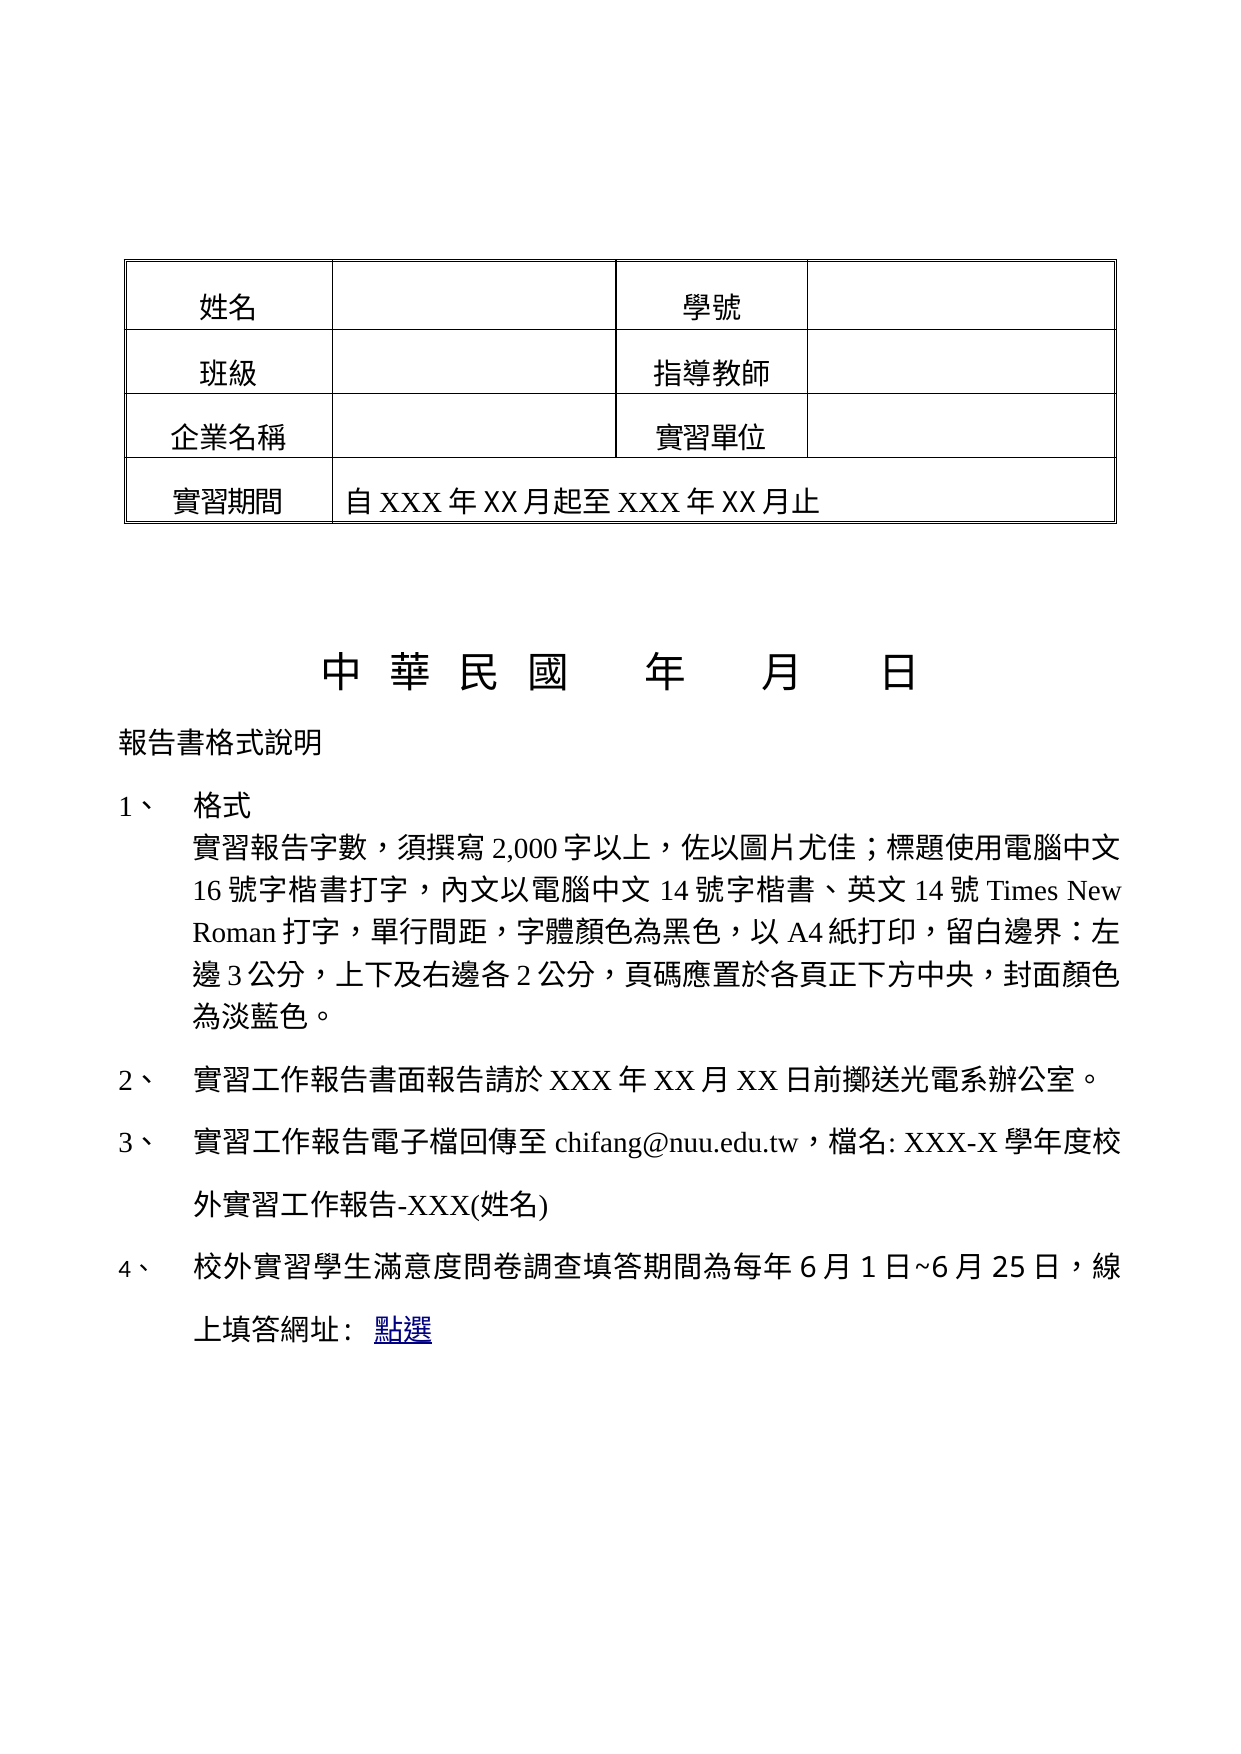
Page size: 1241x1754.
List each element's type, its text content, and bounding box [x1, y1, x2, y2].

table_cell [808, 330, 1114, 393]
list 實習工作報告書面報告請於XXX年XX月XX日前擲送光電系辦公室。 [118, 1036, 1122, 1098]
table_cell 指導教師 [617, 330, 807, 393]
list 校外實習學生滿意度問卷調查填答期間為每年6月1日~6月25日，線上填答網址: 點選 [118, 1223, 1122, 1348]
table_cell 實習單位 [617, 394, 807, 457]
table_cell [808, 394, 1114, 457]
table_header 姓名 [127, 262, 332, 328]
text 報告書格式說明 [118, 699, 1122, 762]
table_cell 企業名稱 [127, 394, 332, 457]
list 實習工作報告電子檔回傳至chifang@nuu.edu.tw，檔名: XXX-X學年度校外實習工作報告-XXX(姓名) [118, 1098, 1122, 1223]
table_cell 自XXX年XX月起至XXX年XX月止 [333, 458, 1114, 521]
table_cell [333, 330, 615, 393]
table_header [808, 262, 1114, 328]
table_cell 班級 [127, 330, 332, 393]
table_header 學號 [617, 262, 807, 328]
table_cell [333, 394, 615, 457]
table_header [333, 262, 615, 328]
text 實習報告字數，須撰寫2,000字以上，佐以圖片尤佳；標題使用電腦中文16號字楷書打字，內文以電腦中文14號字楷書、英文14號Times New Roman打字，單行間距，字體顏色為黑色，以A4紙打印，留白邊界：左邊3公分，上下及右邊各2公分，頁碼應置於各頁正下方中央，封面顏色為淡藍色。 [192, 824, 1122, 1036]
list 格式 [118, 762, 1122, 824]
text 中華民國 年 月 日 [118, 639, 1122, 699]
table_cell 實習期間 [127, 458, 332, 521]
